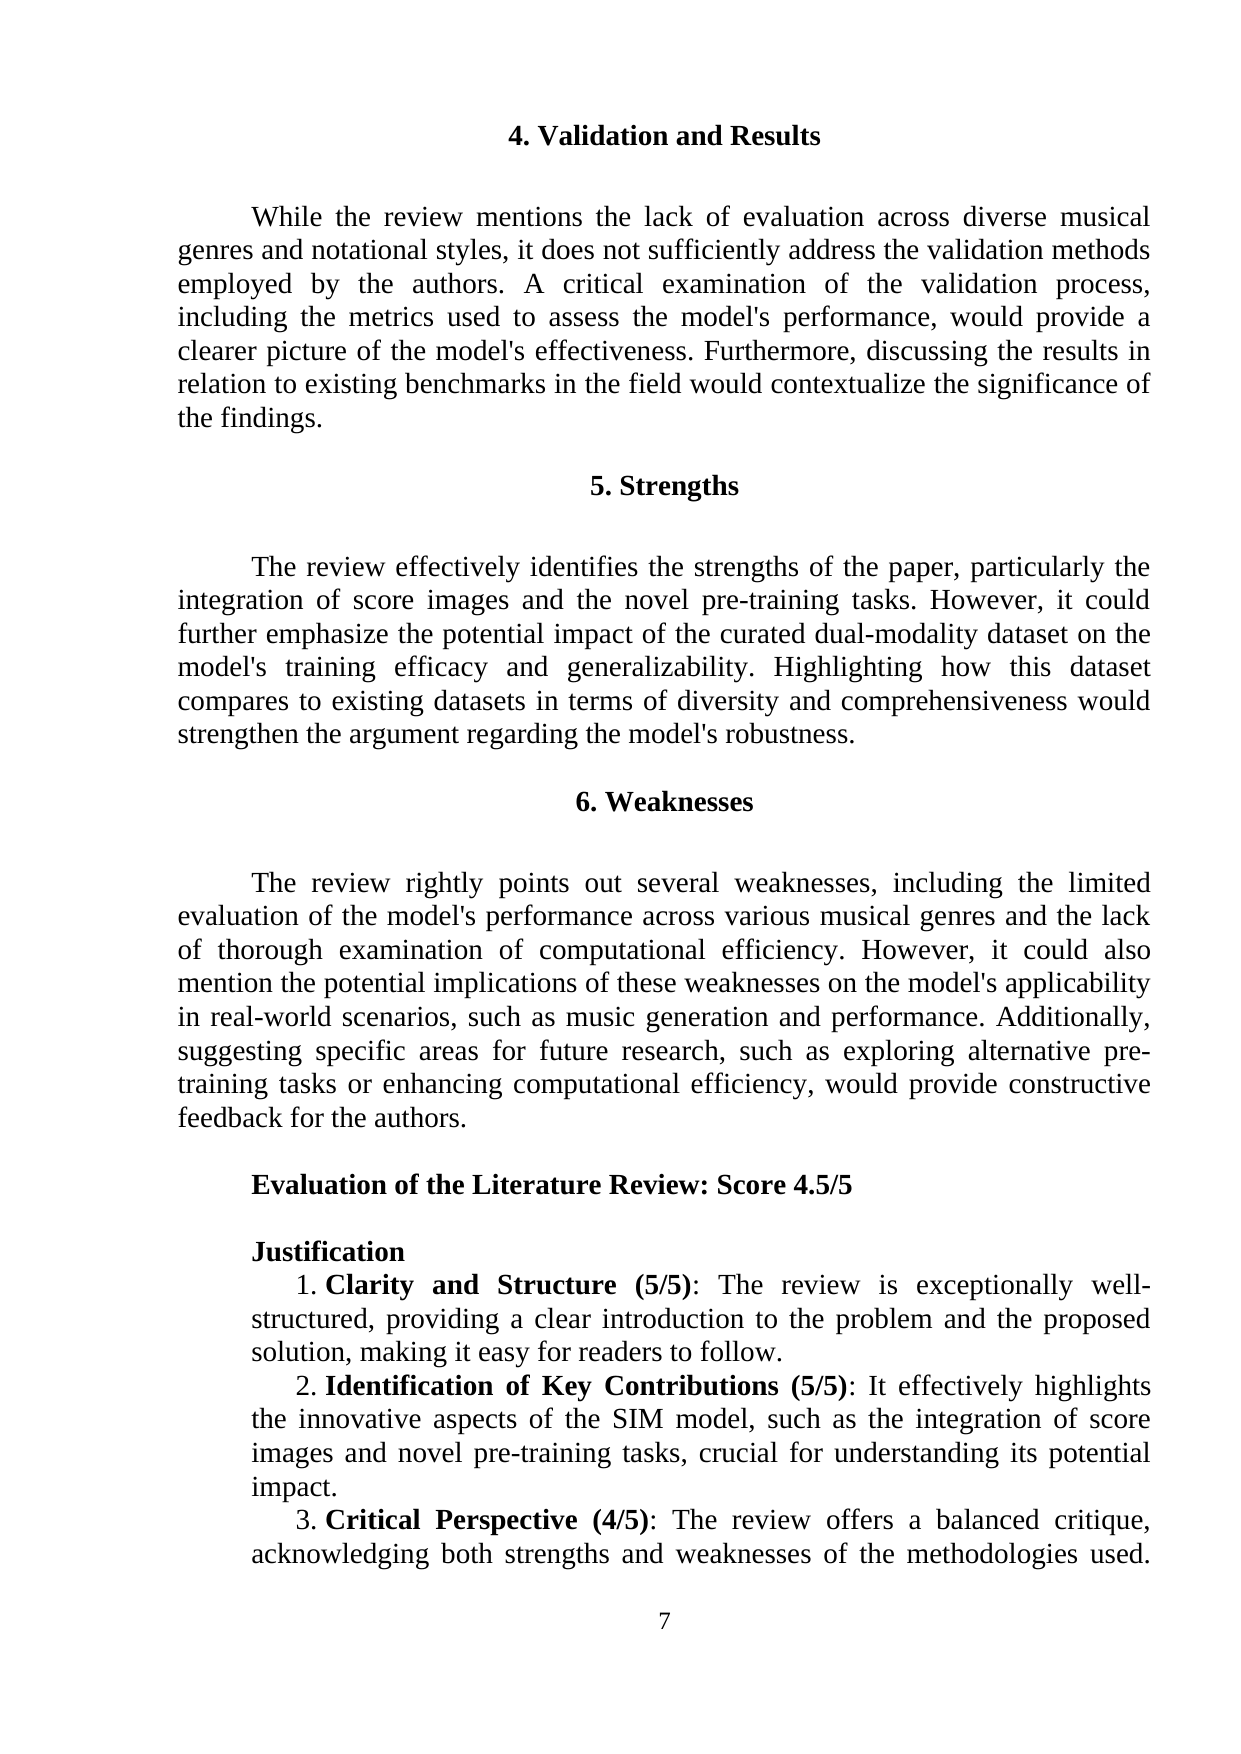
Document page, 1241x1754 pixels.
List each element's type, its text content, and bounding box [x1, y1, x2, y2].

text The review effectively identifies the strengths of the paper, particularly the integration of score images and the novel pre-training tasks. However, it could further emphasize the potential impact of the curated dual-modality dataset on the model's training efficacy and generalizability. Highlighting how this dataset compares to existing datasets in terms of diversity and comprehensiveness would strengthen the argument regarding the model's robustness. [177, 549, 1152, 750]
text While the review mentions the lack of evaluation across diverse musical genres and notational styles, it does not sufficiently address the validation methods employed by the authors. A critical examination of the validation process, including the metrics used to assess the model's performance, would provide a clearer picture of the model's effectiveness. Furthermore, discussing the results in relation to existing benchmarks in the field would contextualize the significance of the findings. [177, 199, 1152, 433]
subtitle 5. Strengths [177, 468, 1152, 502]
text Justification [177, 1234, 1152, 1267]
list Clarity and Structure (5/5): The review is exceptionally well-structured, providing a clear introduction to the problem and the proposed solution, making it easy for readers to follow. [222, 1267, 1152, 1368]
list Critical Perspective (4/5): The review offers a balanced critique, acknowledging both strengths and weaknesses of the methodologies used. [222, 1502, 1152, 1569]
subtitle 6. Weaknesses [177, 784, 1152, 818]
text The review rightly points out several weaknesses, including the limited evaluation of the model's performance across various musical genres and the lack of thorough examination of computational efficiency. However, it could also mention the potential implications of these weaknesses on the model's applicability in real-world scenarios, such as music generation and performance. Additionally, suggesting specific areas for future research, such as exploring alternative pre-training tasks or enhancing computational efficiency, would provide constructive feedback for the authors. [177, 865, 1152, 1133]
subtitle 4. Validation and Results [177, 118, 1152, 152]
list Identification of Key Contributions (5/5): It effectively highlights the innovative aspects of the SIM model, such as the integration of score images and novel pre-training tasks, crucial for understanding its potential impact. [222, 1368, 1152, 1502]
text Evaluation of the Literature Review: Score 4.5/5 [177, 1167, 1152, 1200]
